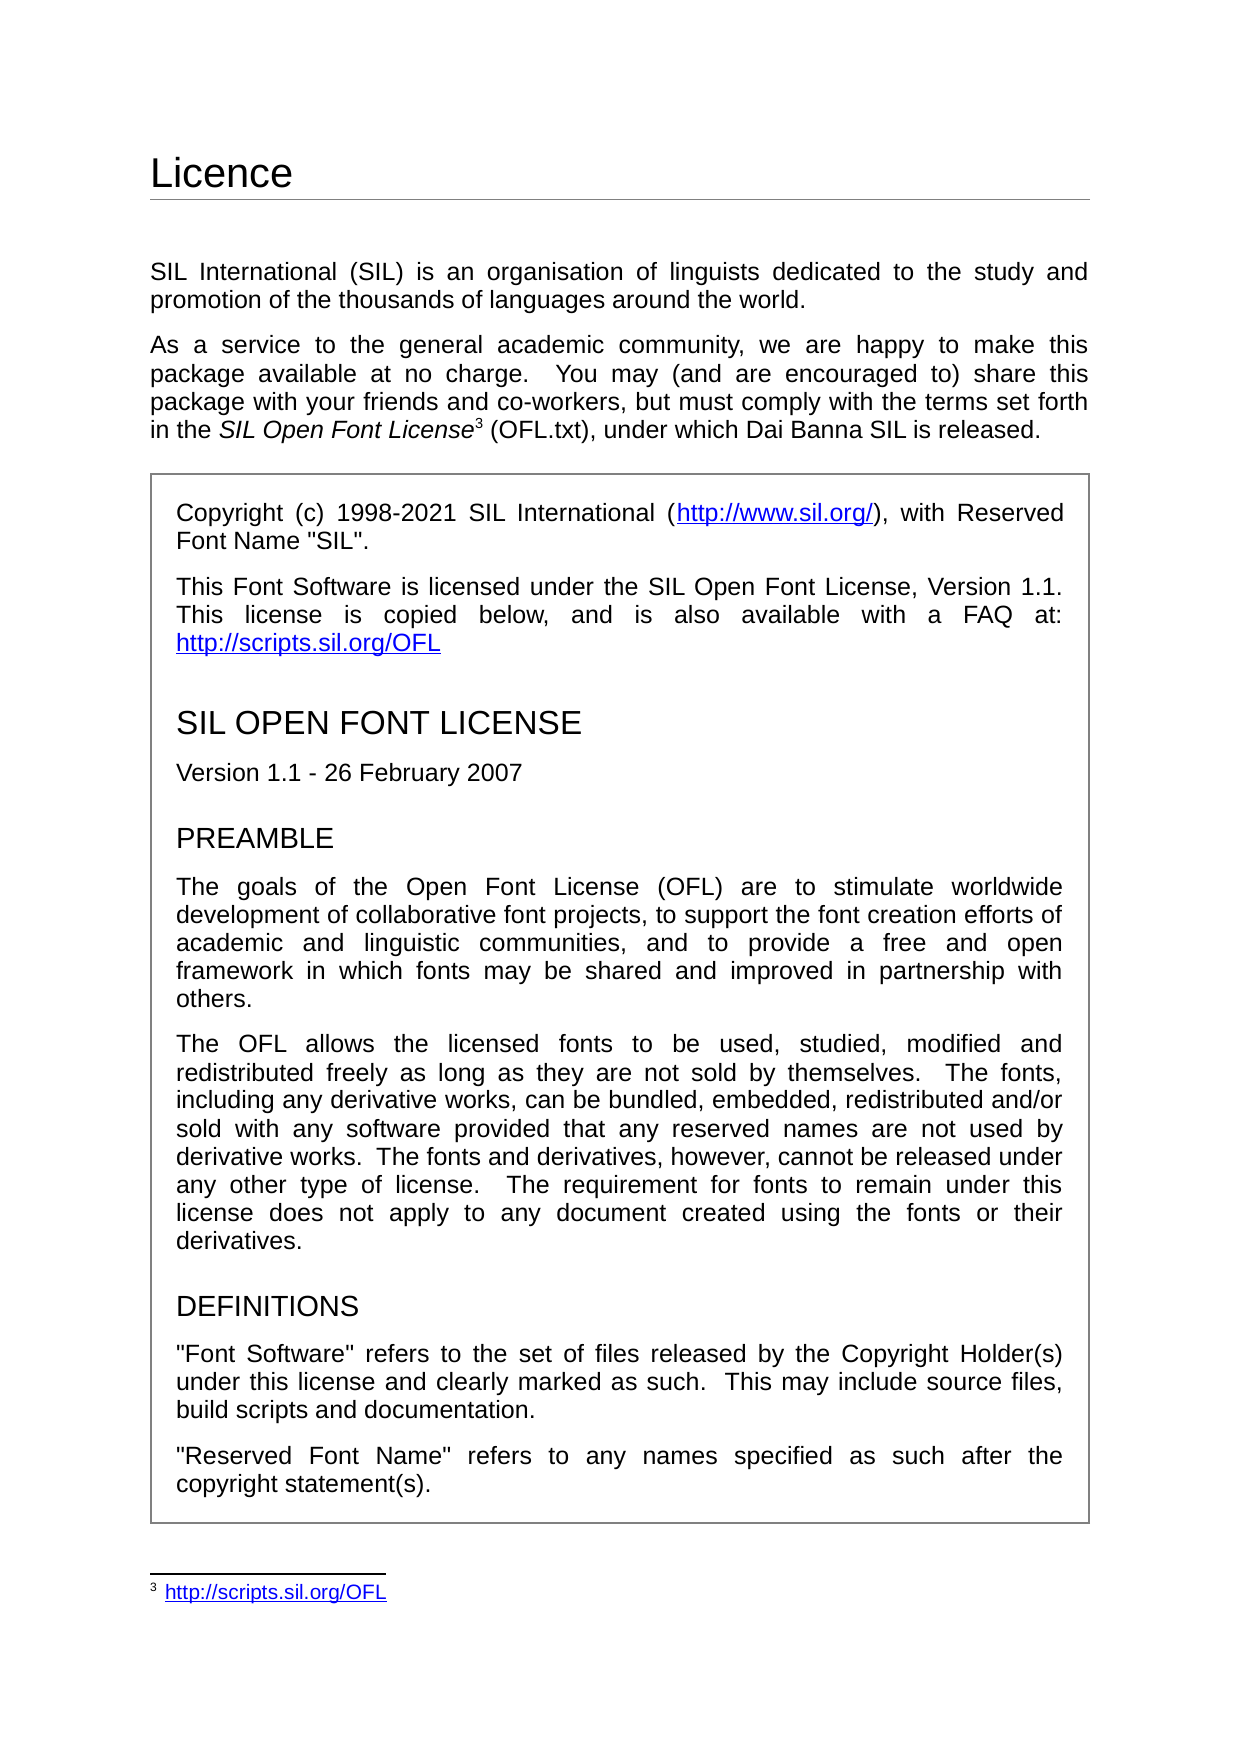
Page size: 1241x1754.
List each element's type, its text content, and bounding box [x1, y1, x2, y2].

list The OFL allows the licensed fonts to be used, studied, modified and redistributed freely as long as they are not sold by themselves. The fonts, including any derivative works, can be bundled, embedded, redistributed and/or sold with any software provided that any reserved names are not used by derivative works. The fonts and derivatives, however, cannot be released under any other type of license. The requirement for fonts to remain under this license does not apply to any document created using the fonts or their derivatives. [152, 1005, 1088, 1254]
list "Reserved Font Name" refers to any names specified as such after the copyright statement(s). [152, 1416, 1088, 1522]
subtitle SIL OPEN FONT LICENSE [152, 678, 1088, 733]
list The goals of the Open Font License (OFL) are to stimulate worldwide development of collaborative font projects, to support the font creation efforts of academic and linguistic communities, and to provide a free and open framework in which fonts may be shared and improved in partnership with others. [152, 847, 1088, 1005]
subtitle DEFINITIONS [152, 1264, 1088, 1314]
list Version 1.1 - 26 February 2007 [152, 733, 1088, 787]
list "Font Software" refers to the set of files released by the Copyright Holder(s) under this license and clearly marked as such. This may include source files, build scripts and documentation. [152, 1314, 1088, 1416]
list SIL International (SIL) is an organisation of linguists dedicated to the study and promotion of the thousands of languages around the world. [150, 258, 1090, 314]
list This Font Software is licensed under the SIL Open Font License, Version 1.1. This license is copied below, and is also available with a FAQ at: http://scripts.sil.org/OFL [152, 547, 1088, 657]
list Copyright (c) 1998-2021 SIL International (http://www.sil.org/), with Reserved Font Name "SIL". [152, 475, 1088, 547]
list http://scripts.sil.org/OFL [150, 1580, 1090, 1604]
subtitle PREAMBLE [152, 797, 1088, 847]
subtitle Licence [150, 150, 1090, 199]
list As a service to the general academic community, we are happy to make this package available at no charge. You may (and are encouraged to) share this package with your friends and co-workers, but must comply with the terms set forth in the SIL Open Font License (OFL.txt), under which Dai Banna SIL is released. [150, 331, 1090, 443]
